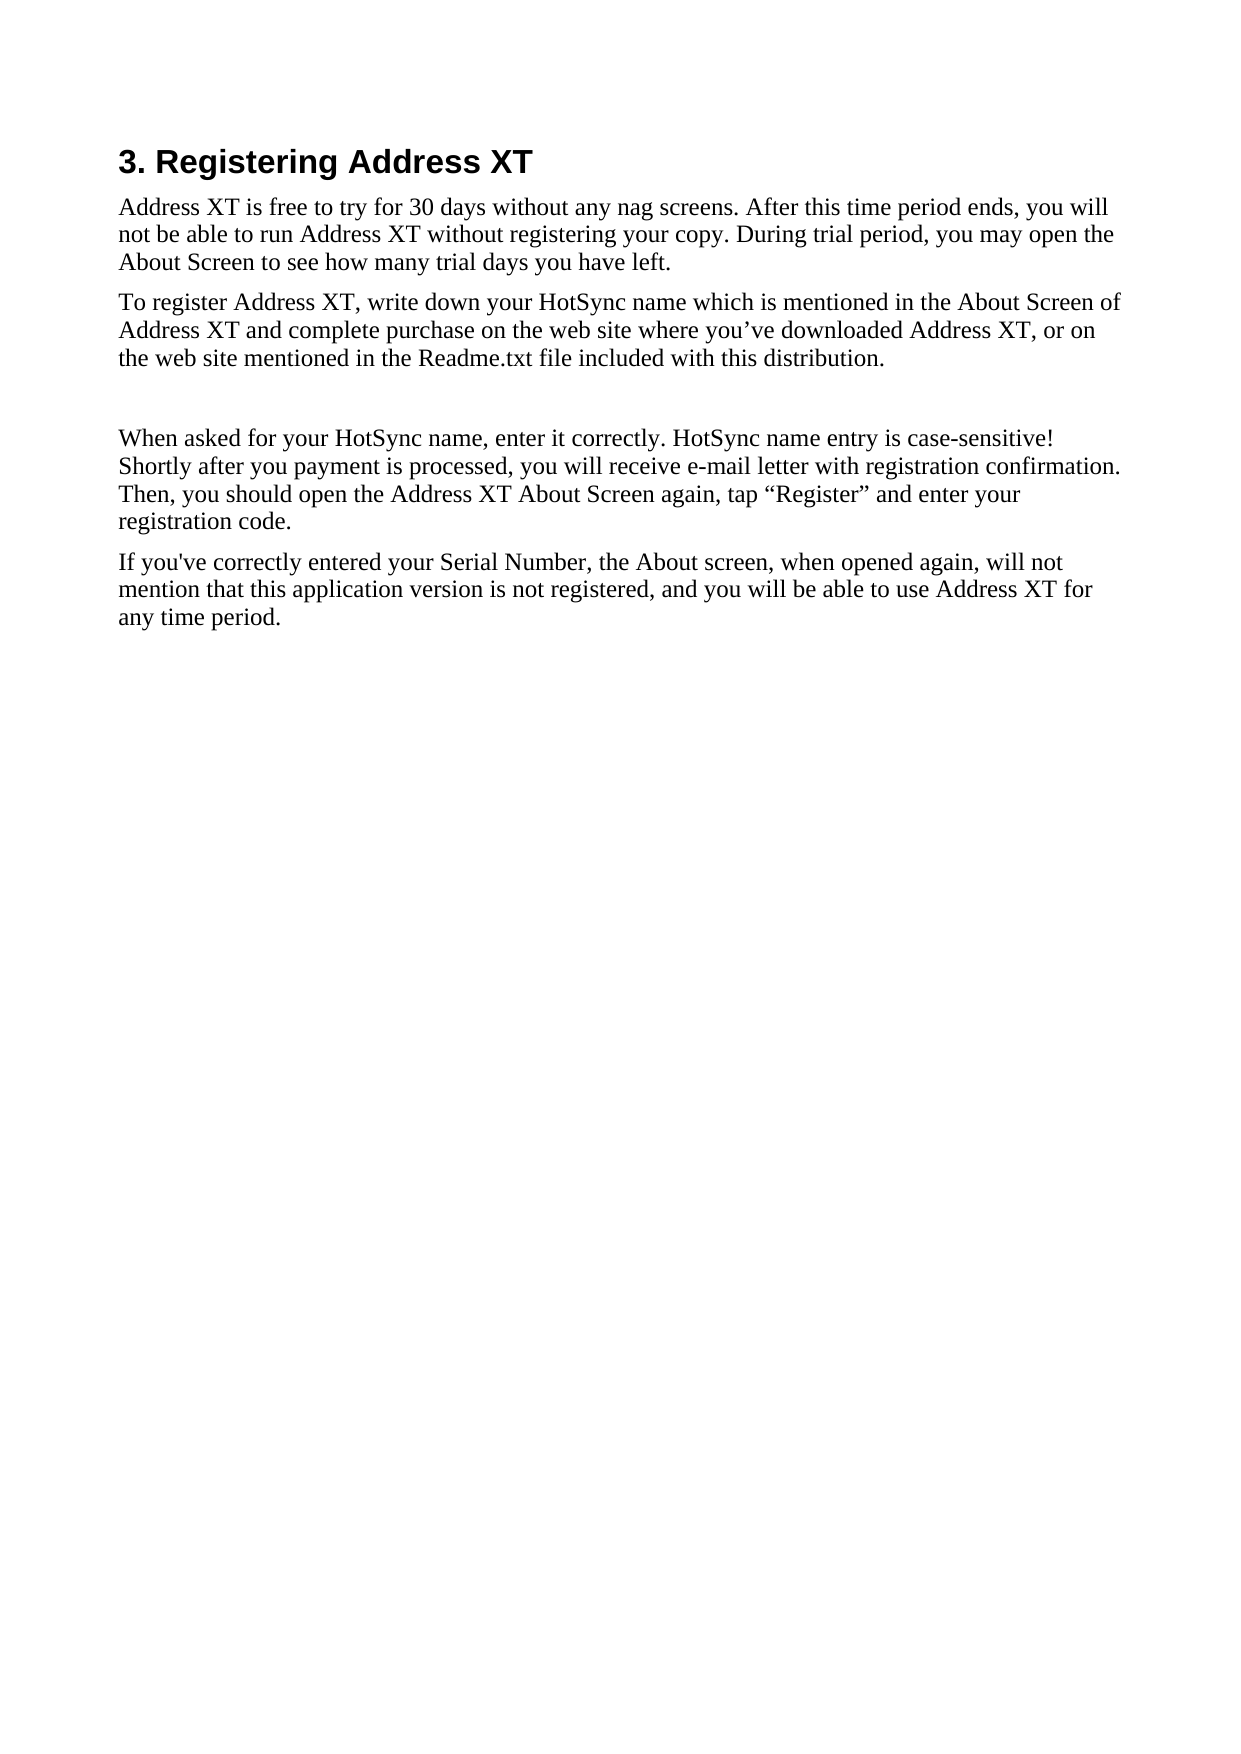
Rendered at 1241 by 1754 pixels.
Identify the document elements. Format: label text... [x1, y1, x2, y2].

text When asked for your HotSync name, enter it correctly. HotSync name entry is case-sensitive! Shortly after you payment is processed, you will receive e-mail letter with registration confirmation. Then, you should open the Address XT About Screen again, tap “Register” and enter your registration code. [118, 424, 1122, 535]
text To register Address XT, write down your HotSync name which is mentioned in the About Screen of Address XT and complete purchase on the web site where you’ve downloaded Address XT, or on the web site mentioned in the Readme.txt file included with this distribution. [118, 288, 1122, 372]
subtitle 3. Registering Address XT [118, 143, 1122, 180]
text Address XT is free to try for 30 days without any nag screens. After this time period ends, you will not be able to run Address XT without registering your copy. During trial period, you may open the About Screen to see how many trial days you have left. [118, 193, 1122, 276]
text If you've correctly entered your Serial Number, the About screen, when opened again, will not mention that this application version is not registered, and you will be able to use Address XT for any time period. [118, 548, 1122, 631]
